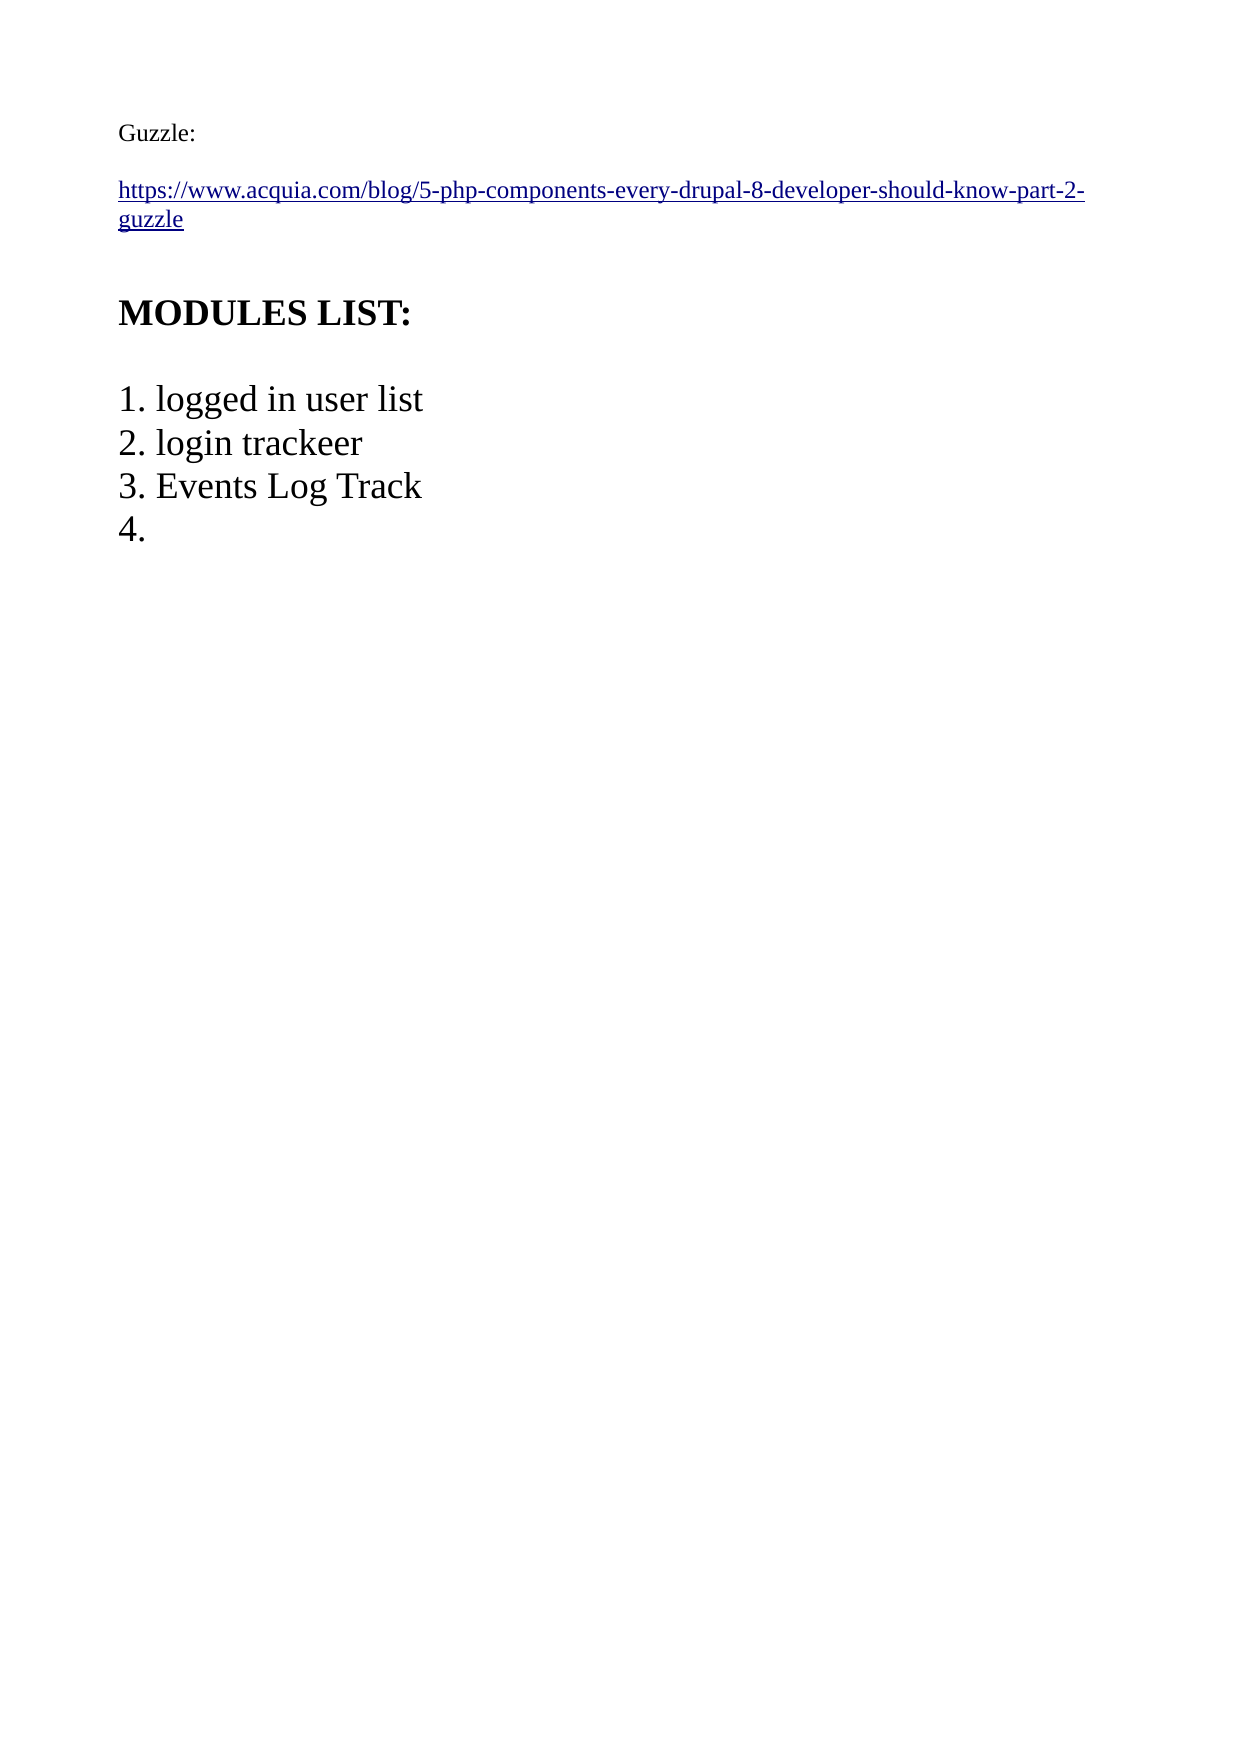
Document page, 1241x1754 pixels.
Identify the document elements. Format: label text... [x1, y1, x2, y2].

text 3. Events Log Track [118, 463, 1122, 506]
text Guzzle: [118, 118, 1122, 147]
text https://www.acquia.com/blog/5-php-components-every-drupal-8-developer-should-know-part-2-guzzle [118, 176, 1122, 233]
text 4. [118, 506, 1122, 549]
text MODULES LIST: [118, 291, 1122, 334]
text 1. logged in user list [118, 377, 1122, 420]
text 2. login trackeer [118, 420, 1122, 463]
